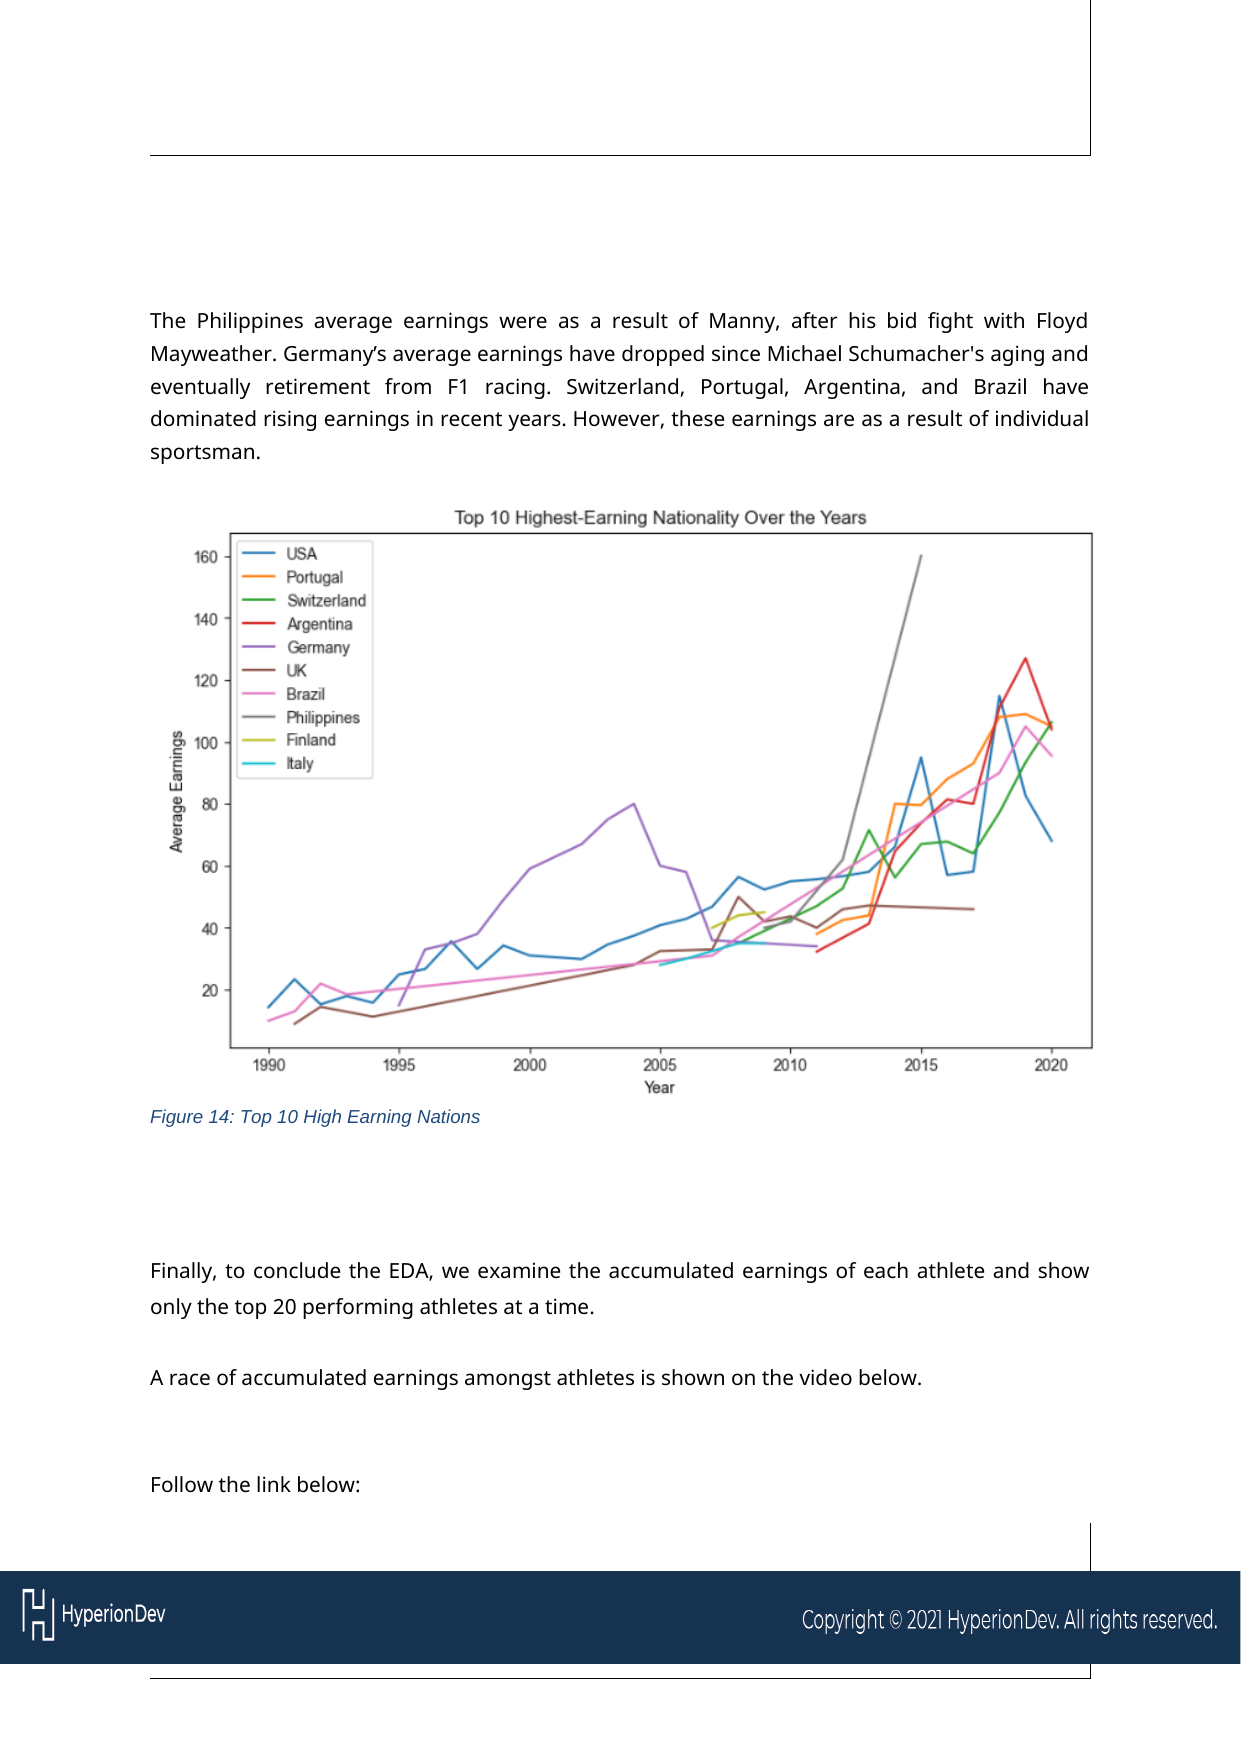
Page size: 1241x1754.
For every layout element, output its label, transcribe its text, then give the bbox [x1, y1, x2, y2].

text Figure 14: Top 10 High Earning Nations [150, 1106, 1091, 1128]
text Follow the link below: [150, 1470, 1091, 1499]
text Finally, to conclude the EDA, we examine the accumulated earnings of each athlete and show only the top 20 performing athletes at a time. [150, 1256, 1091, 1320]
text A race of accumulated earnings amongst athletes is shown on the video below. [150, 1363, 1091, 1391]
text The Philippines average earnings were as a result of Manny, after his bid fight with Floyd Mayweather. Germany’s average earnings have dropped since Michael Schumacher's aging and eventually retirement from F1 racing. Switzerland, Portugal, Argentina, and Brazil have dominated rising earnings in recent years. However, these earnings are as a result of individual sportsman. [150, 307, 1091, 465]
